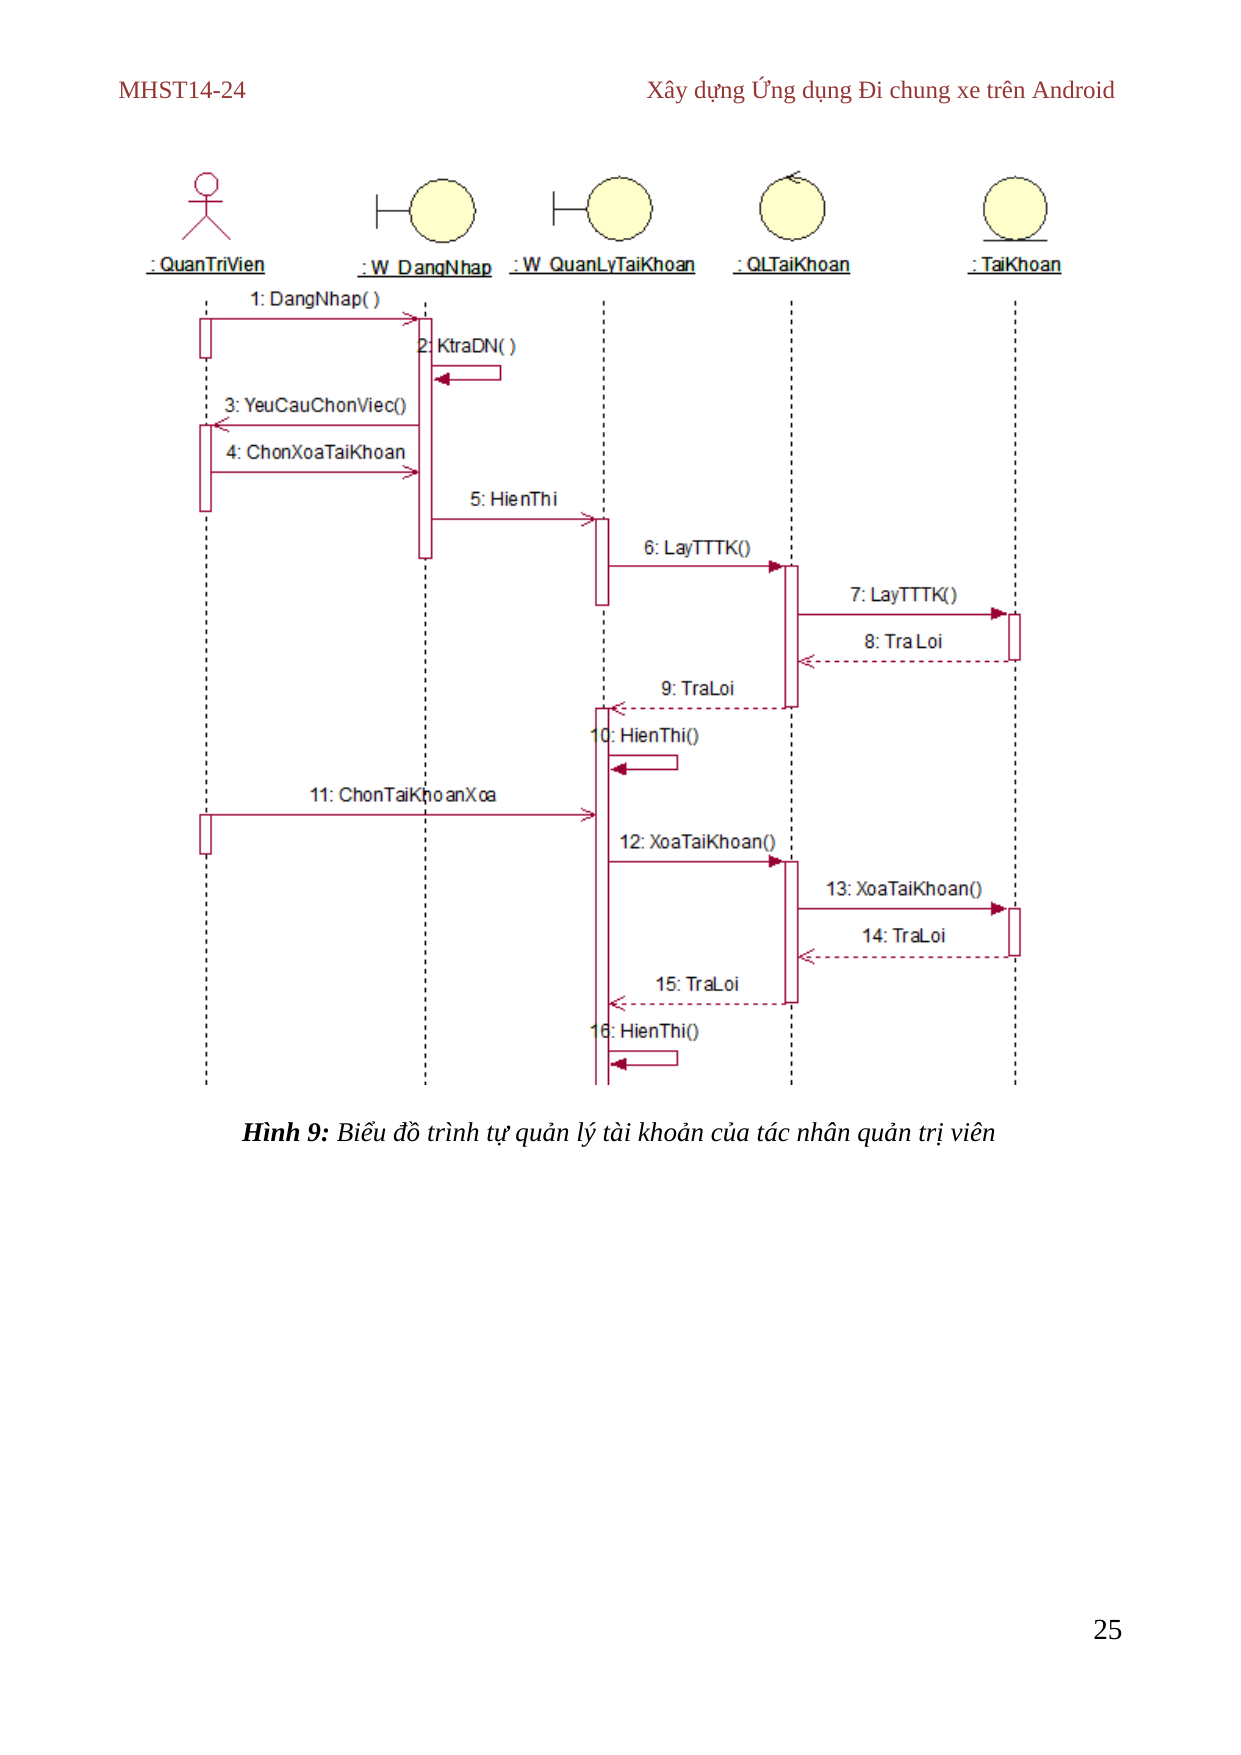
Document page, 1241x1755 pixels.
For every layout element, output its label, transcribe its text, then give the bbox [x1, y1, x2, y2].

text Hình 9: Biểu đồ trình tự quản lý tài khoản của tác nhân quản trị viên [118, 1116, 1122, 1148]
